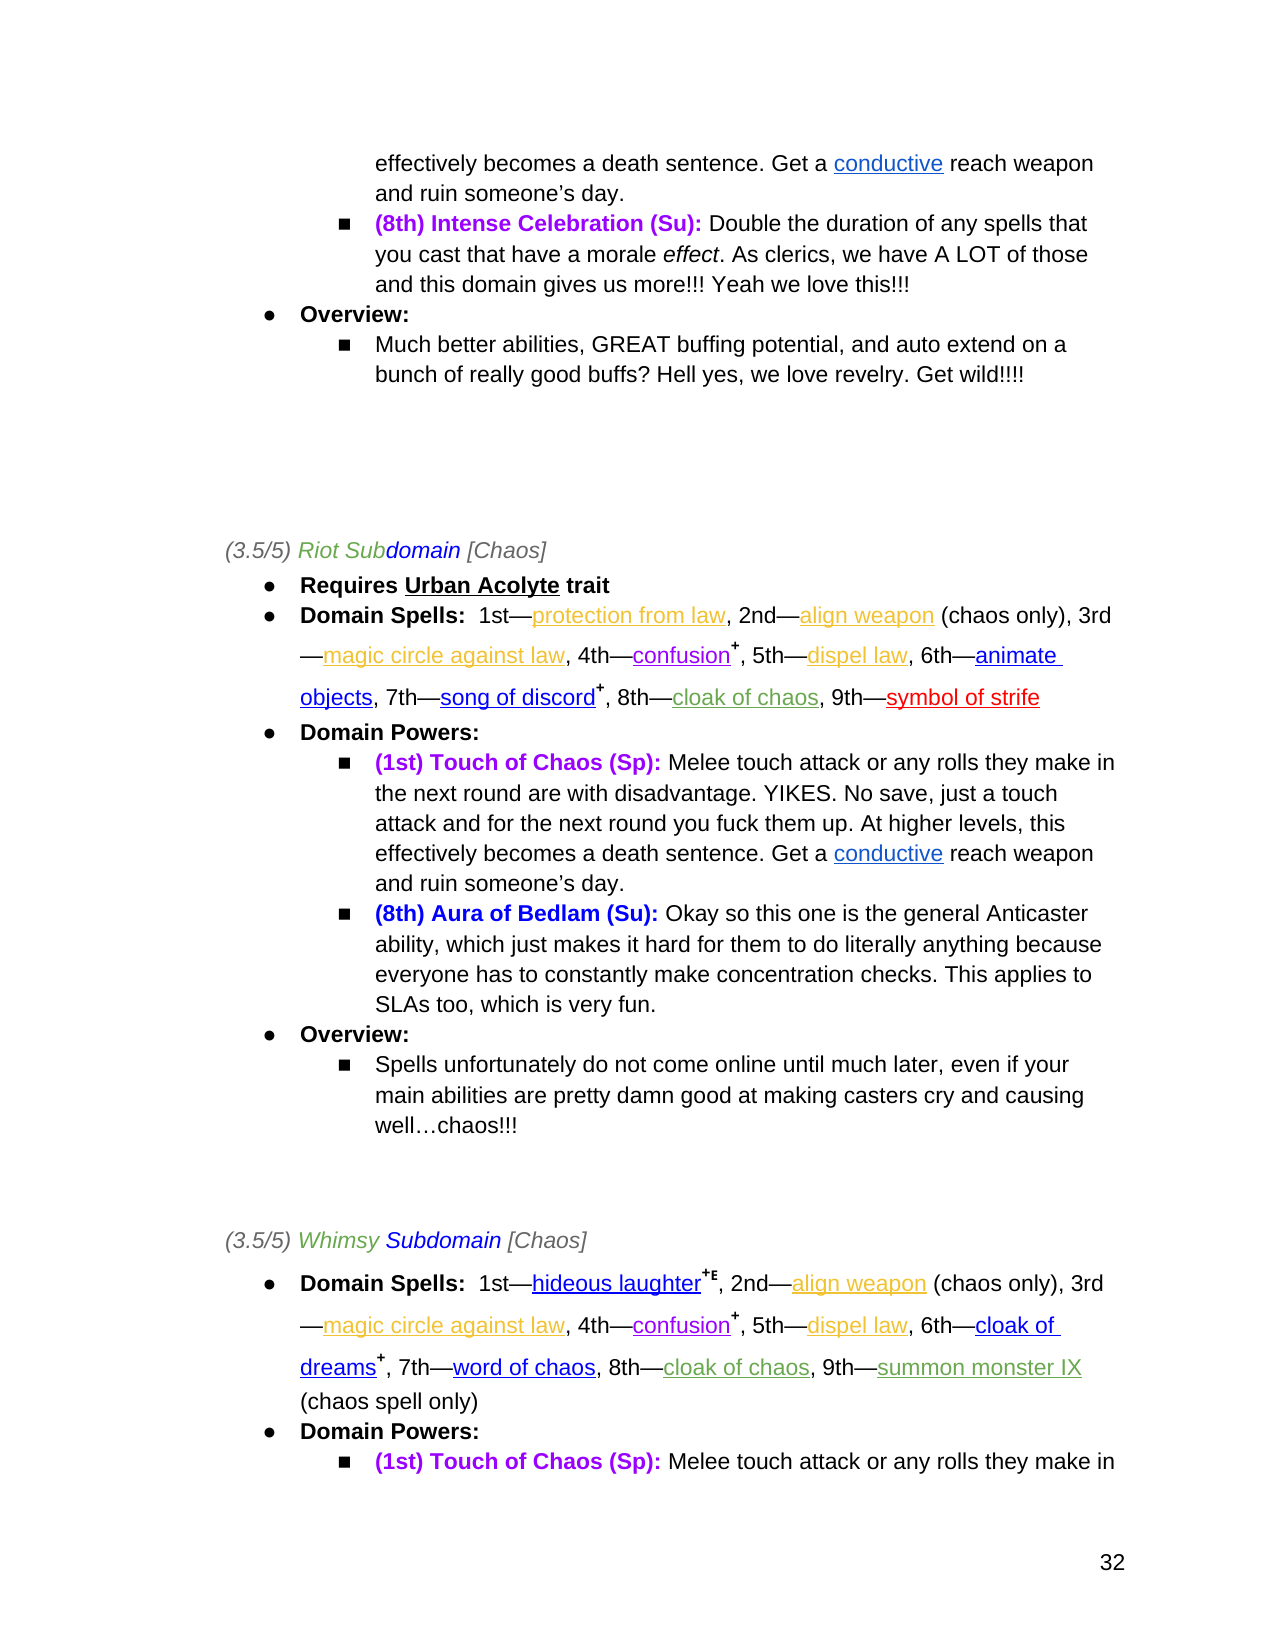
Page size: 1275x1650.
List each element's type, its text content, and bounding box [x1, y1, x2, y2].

subtitle (3.5/5) Riot Subdomain [Chaos] [225, 537, 1125, 564]
list Requires Urban Acolyte trait [262, 572, 1125, 598]
list (1st) Touch of Chaos (Sp): Melee touch attack or any rolls they make in the next round are with disadvantage. YIKES. No save, just a touch attack and for the next round you fuck them up. At higher levels, this effectively becomes a death sentence. Get a conductive reach weapon and ruin someone’s day. [337, 749, 1125, 896]
list Domain Powers: [262, 1418, 1125, 1444]
list Overview: [262, 301, 1125, 327]
list Spells unfortunately do not come online until much later, even if your main abilities are pretty damn good at making casters cry and causing well…chaos!!! [337, 1051, 1125, 1138]
list (1st) Touch of Chaos (Sp): Melee touch attack or any rolls they make in [337, 1448, 1125, 1474]
list (8th) Intense Celebration (Su): Double the duration of any spells that you cast that have a morale effect. As clerics, we have A LOT of those and this domain gives us more!!! Yeah we love this!!! [337, 210, 1125, 297]
list Domain Powers: [262, 719, 1125, 745]
list Domain Spells: 1st—hideous laughter+E, 2nd—align weapon (chaos only), 3rd—magic circle against law, 4th—confusion+, 5th—dispel law, 6th—cloak of dreams+, 7th—word of chaos, 8th—cloak of chaos, 9th—summon monster IX (chaos spell only) [262, 1262, 1125, 1414]
list Much better abilities, GREAT buffing potential, and auto extend on a bunch of really good buffs? Hell yes, we love revelry. Get wild!!!! [337, 331, 1125, 388]
list Overview: [262, 1021, 1125, 1047]
subtitle (3.5/5) Whimsy Subdomain [Chaos] [225, 1227, 1125, 1254]
list Domain Spells: 1st—protection from law, 2nd—align weapon (chaos only), 3rd—magic circle against law, 4th—confusion+, 5th—dispel law, 6th—animate objects, 7th—song of discord+, 8th—cloak of chaos, 9th—symbol of strife [262, 602, 1125, 713]
list effectively becomes a death sentence. Get a conductive reach weapon and ruin someone’s day. [337, 150, 1125, 207]
list (8th) Aura of Bedlam (Su): Okay so this one is the general Anticaster ability, which just makes it hard for them to do literally anything because everyone has to constantly make concentration checks. This applies to SLAs too, which is very fun. [337, 900, 1125, 1017]
